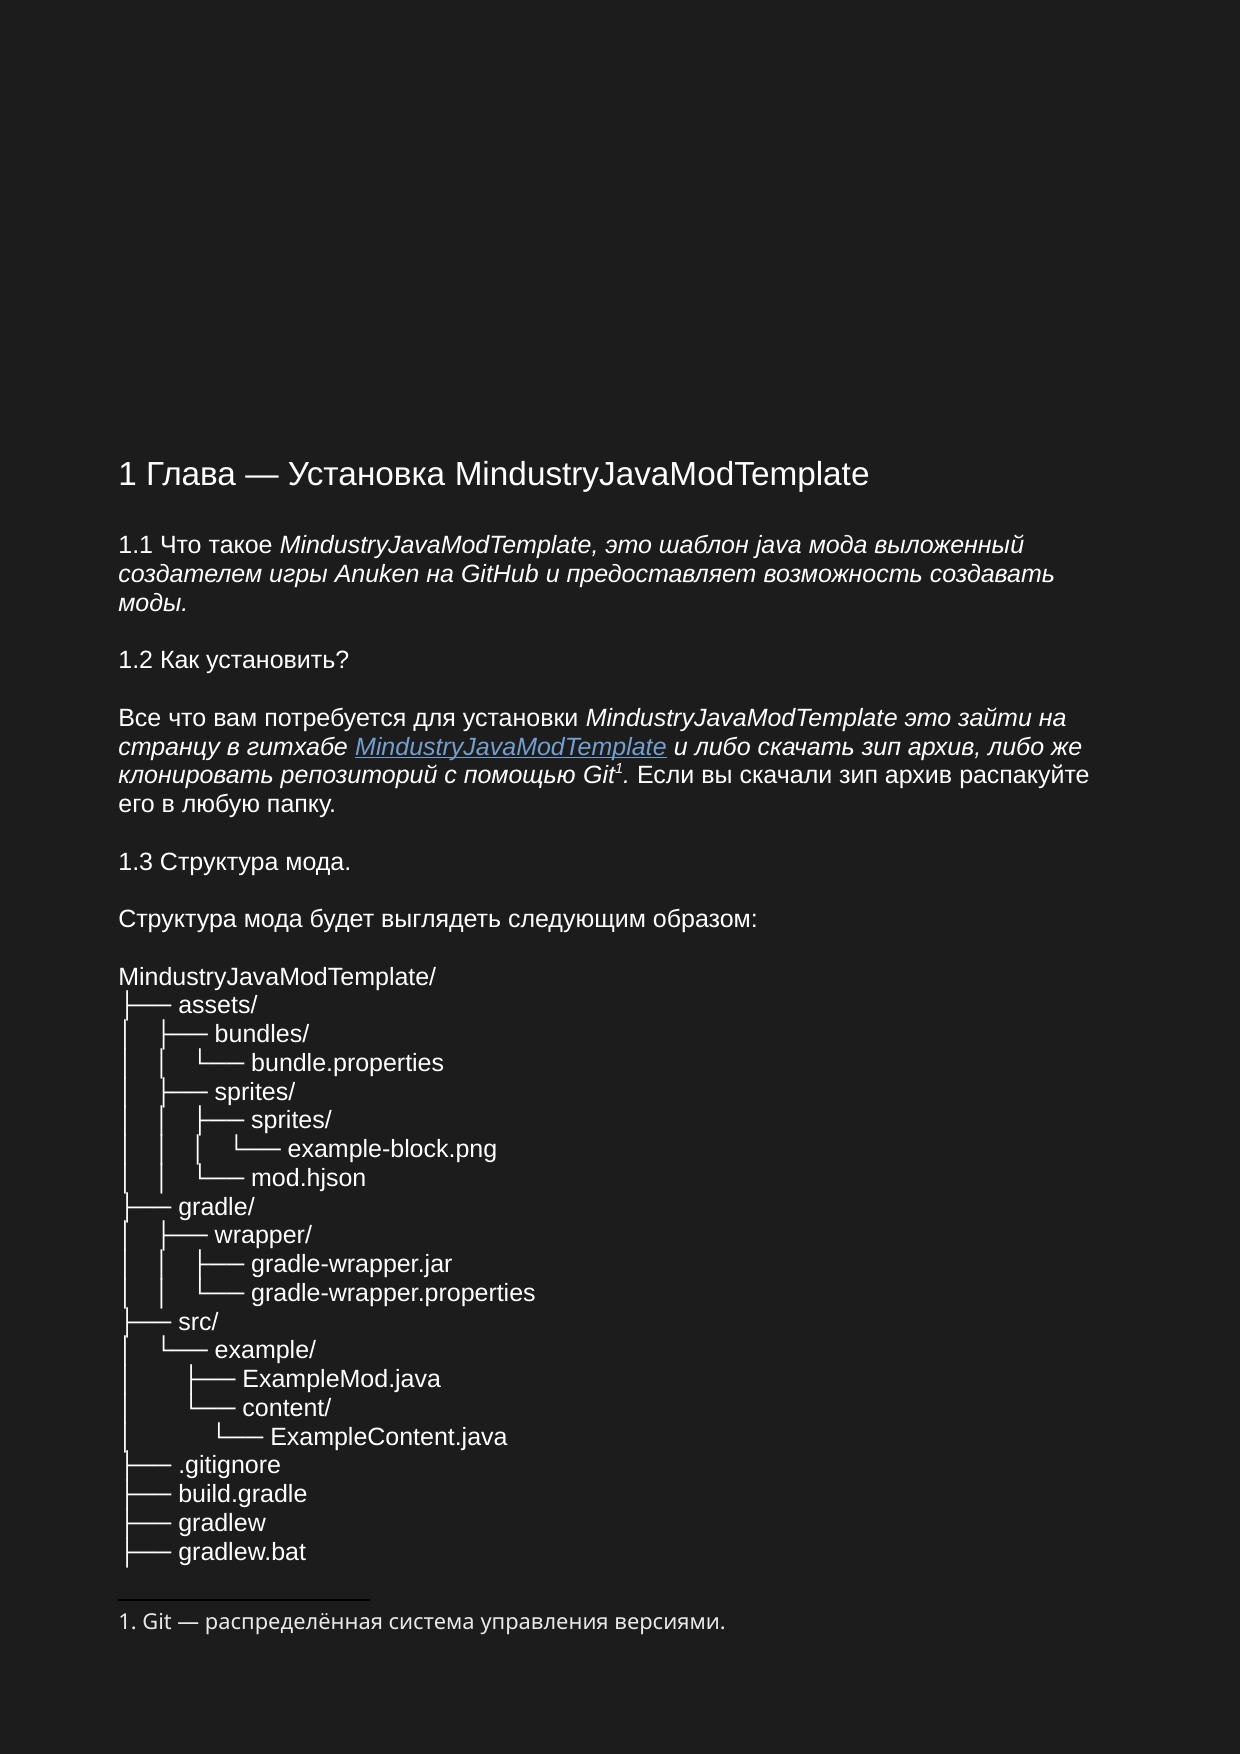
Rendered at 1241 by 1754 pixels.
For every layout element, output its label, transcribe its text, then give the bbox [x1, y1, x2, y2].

text │ │ └── mod.hjson [126, 1163, 160, 1192]
text ├── gradle/ [128, 1192, 1122, 1220]
text │ ├── ExampleMod.java [126, 1364, 190, 1393]
text ├── assets/ [118, 990, 126, 1019]
text │ │ │ └── example-block.png [126, 1134, 160, 1163]
text │ │ └── bundle.properties [162, 1048, 1122, 1077]
text │ │ ├── gradle-wrapper.jar [201, 1249, 1122, 1278]
text │ └── ExampleContent.java [126, 1422, 1122, 1450]
text ├── build.gradle [128, 1479, 1122, 1508]
text │ │ └── gradle-wrapper.properties [162, 1278, 1122, 1307]
text │ │ │ └── example-block.png [162, 1134, 197, 1163]
text │ ├── wrapper/ [126, 1220, 162, 1249]
text │ │ ├── gradle-wrapper.jar [162, 1249, 199, 1278]
text │ │ ├── sprites/ [201, 1105, 1122, 1134]
text │ ├── ExampleMod.java [192, 1364, 1122, 1393]
text . Git — распределённая система управления версиями. [118, 1606, 1122, 1636]
text ├── gradlew.bat [128, 1537, 1122, 1565]
text │ ├── sprites/ [126, 1077, 162, 1105]
text │ ├── bundles/ [164, 1019, 1122, 1048]
text │ │ └── gradle-wrapper.properties [126, 1278, 160, 1307]
text │ ├── bundles/ [126, 1019, 162, 1048]
text │ │ ├── sprites/ [126, 1105, 160, 1134]
text ├── gradle/ [118, 1192, 126, 1220]
text │ │ └── bundle.properties [126, 1048, 160, 1077]
text ├── gradlew [128, 1508, 1122, 1537]
text │ └── content/ [126, 1393, 1122, 1422]
text │ │ ├── sprites/ [162, 1105, 199, 1134]
text ├── src/ [118, 1307, 126, 1335]
text │ │ ├── gradle-wrapper.jar [126, 1249, 160, 1278]
text 1.1 Что такое MindustryJavaModTemplate, это шаблон java мода выложенный создателем игры Anuken на GitHub и предоставляет возможность создавать моды. [118, 530, 1122, 617]
text 1.2 Как установить? [118, 645, 1122, 674]
text ├── gradlew [118, 1508, 126, 1537]
text ├── src/ [128, 1307, 1122, 1335]
text ├── assets/ [128, 990, 1122, 1019]
text │ │ └── mod.hjson [162, 1163, 1122, 1192]
text Структура мода будет выглядеть следующим образом: [118, 904, 1122, 933]
text ├── .gitignore [128, 1450, 1122, 1479]
text MindustryJavaModTemplate/ [118, 962, 1122, 990]
text 1.3 Структура мода. [118, 847, 1122, 875]
text │ ├── sprites/ [164, 1077, 1122, 1105]
text 1 Глава — Установка MindustryJavaModTemplate [118, 453, 1122, 492]
text Все что вам потребуется для установки MindustryJavaModTemplate это зайти на странцу в гитхабе MindustryJavaModTemplate и либо скачать зип архив, либо же клонировать репозиторий с помощью Git. Если вы скачали зип архив распакуйте его в любую папку. [118, 703, 1122, 818]
text │ │ │ └── example-block.png [199, 1134, 1122, 1163]
text │ ├── wrapper/ [164, 1220, 1122, 1249]
text │ └── example/ [126, 1335, 1122, 1364]
